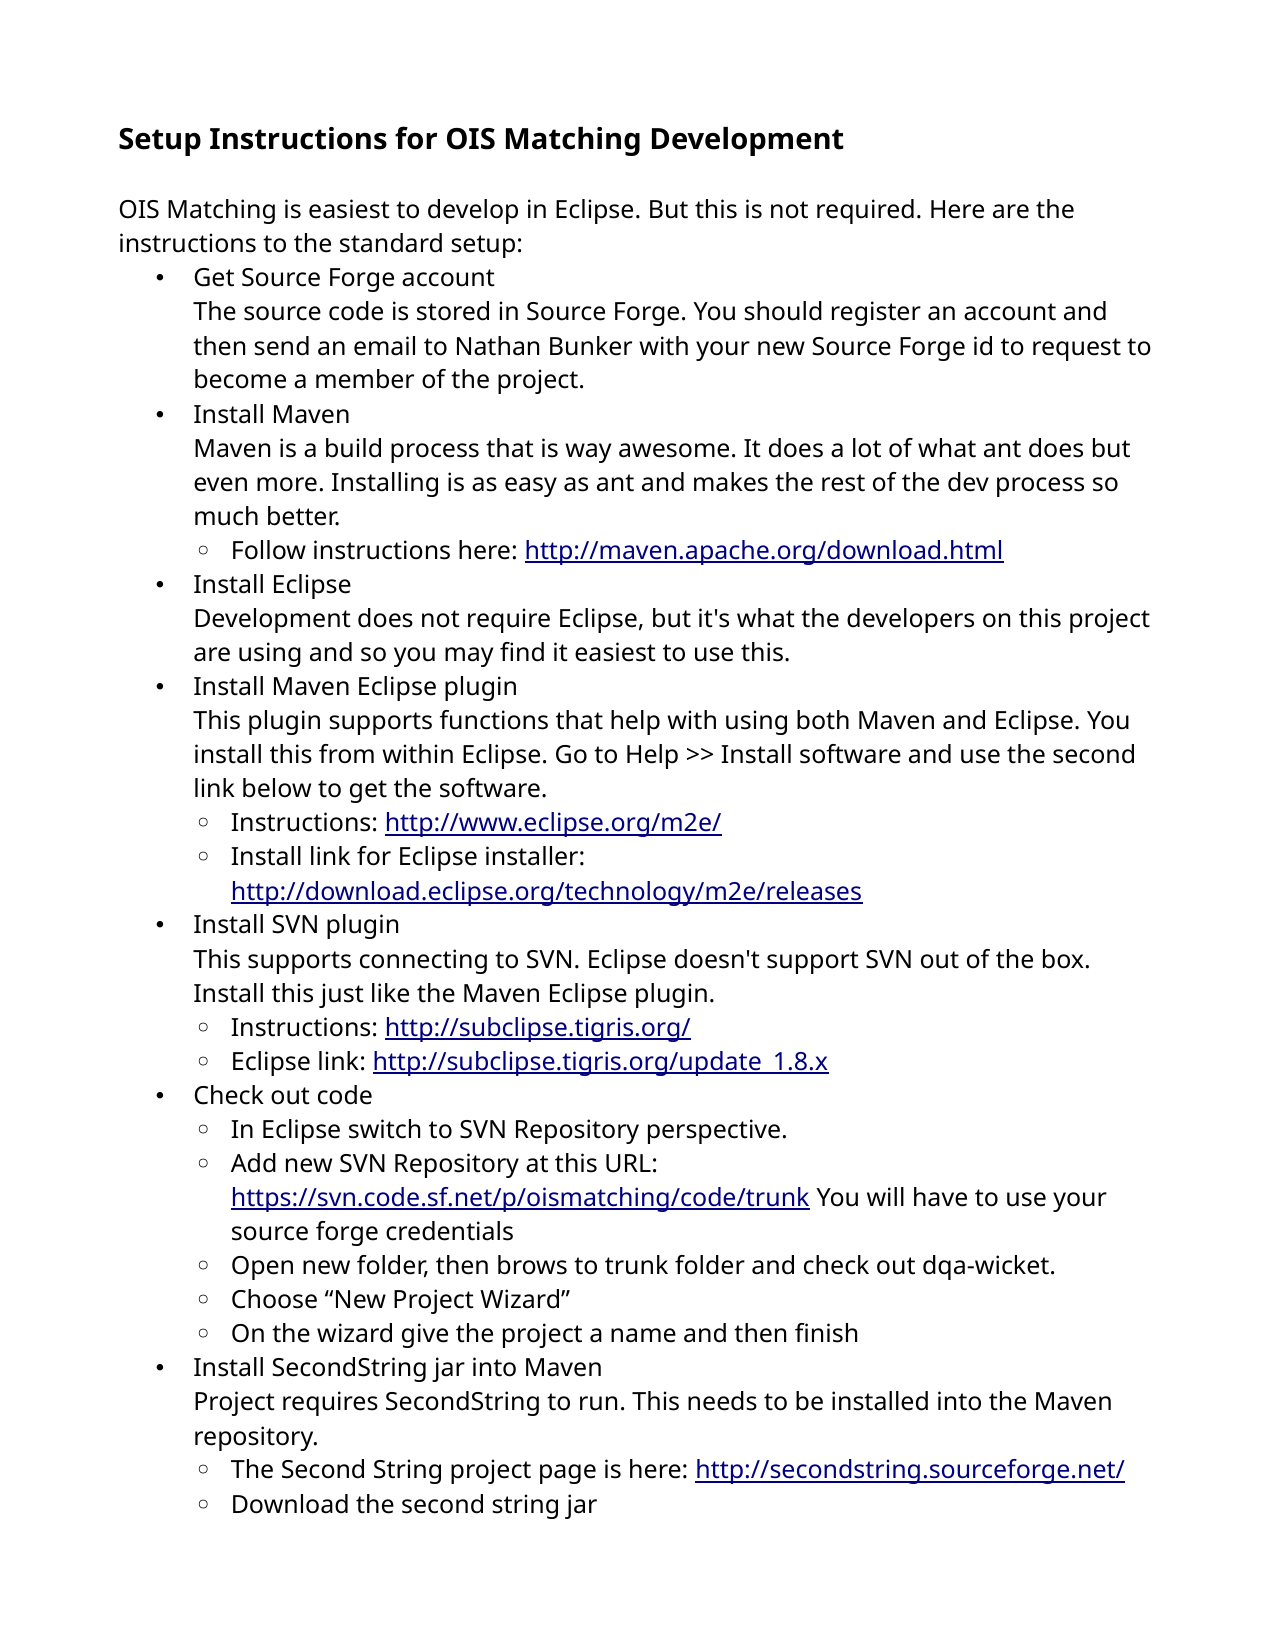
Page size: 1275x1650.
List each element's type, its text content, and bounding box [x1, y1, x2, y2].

list Eclipse link: http://subclipse.tigris.org/update_1.8.x [193, 1043, 1157, 1077]
list In Eclipse switch to SVN Repository perspective. [193, 1112, 1157, 1146]
list Instructions: http://www.eclipse.org/m2e/ [193, 805, 1157, 839]
list Install link for Eclipse installer: http://download.eclipse.org/technology/m2e/releases [193, 839, 1157, 907]
list Open new folder, then brows to trunk folder and check out dqa-wicket. [193, 1248, 1157, 1282]
list Install Maven Eclipse plugin This plugin supports functions that help with using both Maven and Eclipse. You install this from within Eclipse. Go to Help >> Install software and use the second link below to get the software. [156, 669, 1157, 805]
list Instructions: http://subclipse.tigris.org/ [193, 1009, 1157, 1043]
list Follow instructions here: http://maven.apache.org/download.html [193, 532, 1157, 567]
text Setup Instructions for OIS Matching Development [118, 118, 1157, 158]
list Get Source Forge account The source code is stored in Source Forge. You should register an account and then send an email to Nathan Bunker with your new Source Forge id to request to become a member of the project. [156, 260, 1157, 396]
list The Second String project page is here: http://secondstring.sourceforge.net/ [193, 1452, 1157, 1486]
list Add new SVN Repository at this URL: https://svn.code.sf.net/p/oismatching/code/trunk You will have to use your source forge credentials [193, 1146, 1157, 1248]
text OIS Matching is easiest to develop in Eclipse. But this is not required. Here are the instructions to the standard setup: [118, 192, 1157, 260]
list Install Maven Maven is a build process that is way awesome. It does a lot of what ant does but even more. Installing is as easy as ant and makes the rest of the dev process so much better. [156, 396, 1157, 532]
list Install Eclipse Development does not require Eclipse, but it's what the developers on this project are using and so you may find it easiest to use this. [156, 567, 1157, 669]
list On the wizard give the project a name and then finish [193, 1316, 1157, 1350]
list Download the second string jar [193, 1486, 1157, 1520]
list Install SecondString jar into Maven Project requires SecondString to run. This needs to be installed into the Maven repository. [156, 1350, 1157, 1452]
list Choose “New Project Wizard” [193, 1282, 1157, 1316]
list Check out code [156, 1077, 1157, 1112]
list Install SVN plugin This supports connecting to SVN. Eclipse doesn't support SVN out of the box. Install this just like the Maven Eclipse plugin. [156, 907, 1157, 1009]
